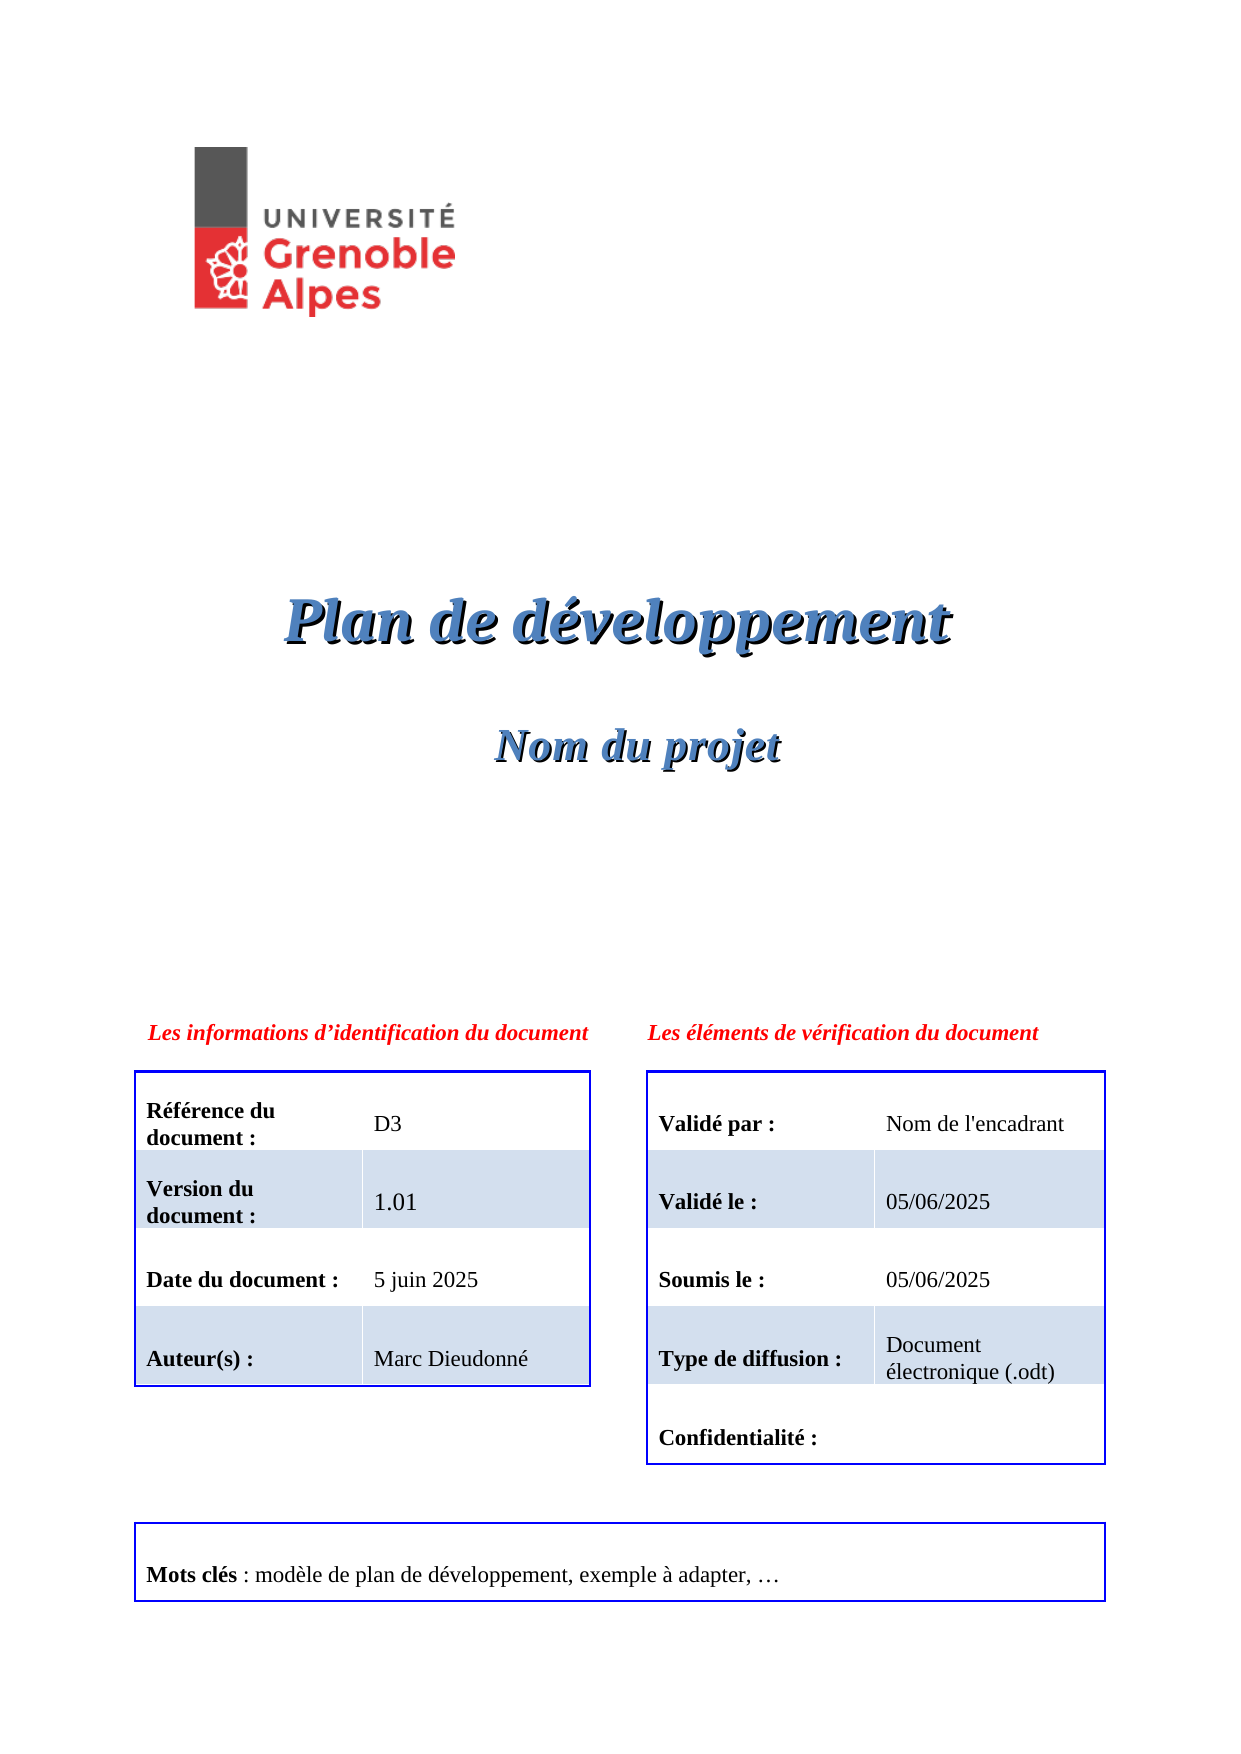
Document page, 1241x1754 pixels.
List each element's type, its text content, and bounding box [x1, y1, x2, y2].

table_cell 05/06/2025 [875, 1228, 1104, 1306]
table_cell 5 juin 2025 [363, 1228, 589, 1306]
table_cell [363, 1387, 590, 1463]
table_cell Auteur(s) : [136, 1306, 362, 1384]
table_header D3 [363, 1073, 589, 1150]
table_cell [591, 1150, 646, 1228]
table_header [591, 1070, 646, 1150]
table_cell [875, 1465, 1105, 1522]
table_cell [135, 1463, 362, 1522]
table_cell [647, 1465, 874, 1522]
table_cell Document électronique (.odt) [875, 1306, 1104, 1384]
table_cell [875, 1385, 1104, 1463]
table_cell Mots clés : modèle de plan de développement, exemple à adapter, … [136, 1524, 1104, 1600]
table_cell Date du document : [136, 1228, 362, 1306]
text Les informations d’identification du document Les éléments de vérification du document [148, 1019, 1092, 1045]
title Plan de développement [148, 585, 1092, 657]
table_cell [591, 1306, 646, 1384]
table_cell Validé le : [648, 1150, 874, 1228]
table_cell [591, 1228, 646, 1306]
table_cell Version du document : [136, 1150, 362, 1228]
picture [194, 147, 455, 317]
table_cell 05/06/2025 [875, 1150, 1104, 1228]
table_cell Confidentialité : [648, 1385, 874, 1463]
table_cell Type de diffusion : [648, 1306, 874, 1384]
table_cell [590, 1463, 647, 1522]
table_cell Marc Dieudonné [363, 1306, 589, 1384]
table_header Référence du document : [136, 1073, 362, 1150]
table_header Validé par : [648, 1073, 874, 1150]
table_cell [363, 1463, 590, 1522]
table_cell [135, 1387, 362, 1463]
table_cell 1.01 [363, 1150, 589, 1228]
subtitle Nom du projet [148, 718, 1092, 771]
table_cell [590, 1385, 646, 1463]
table_header Nom de l'encadrant [875, 1073, 1104, 1150]
table_cell Soumis le : [648, 1228, 874, 1306]
